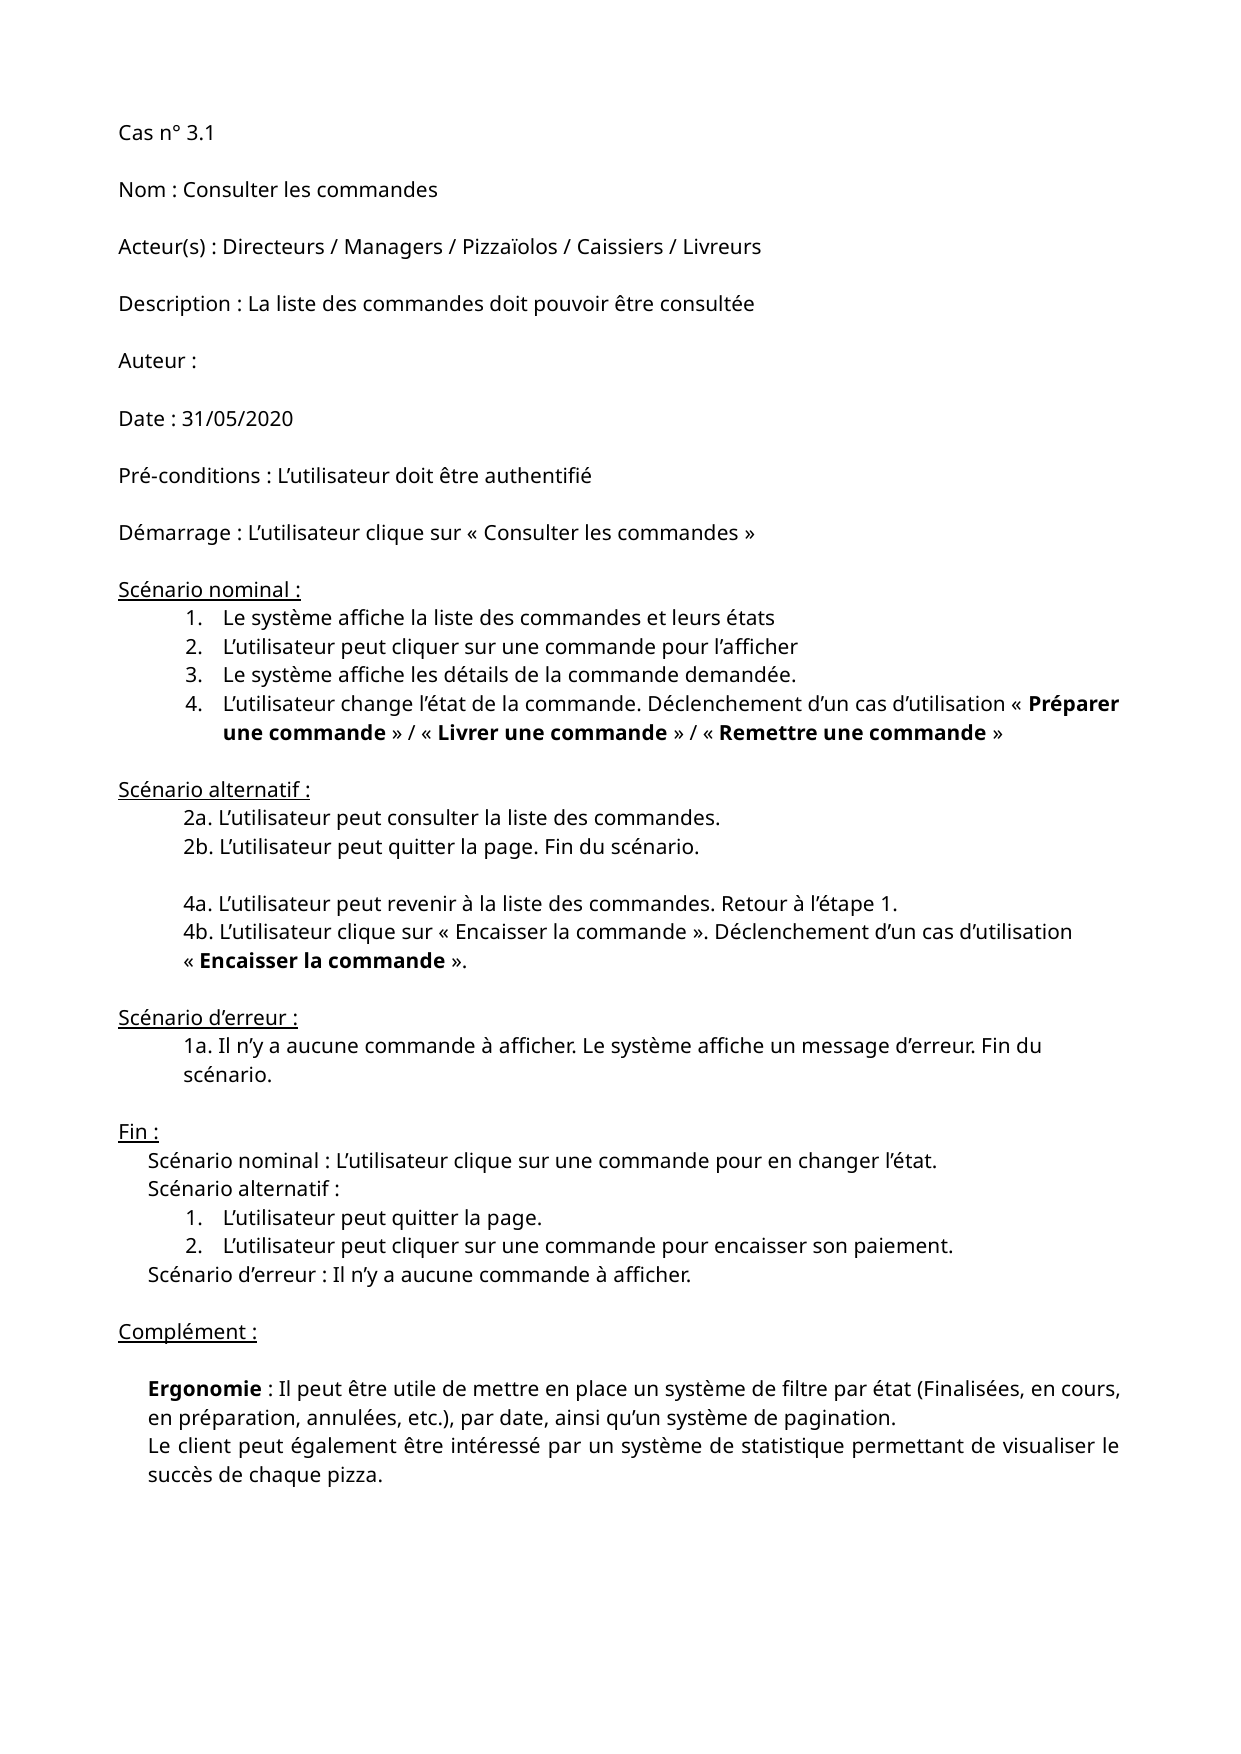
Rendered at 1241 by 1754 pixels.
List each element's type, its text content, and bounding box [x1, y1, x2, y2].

text Date : 31/05/2020 [118, 403, 1122, 432]
text Le client peut également être intéressé par un système de statistique permettant de visualiser le succès de chaque pizza. [148, 1431, 1122, 1488]
list Le système affiche les détails de la commande demandée. [185, 660, 1122, 689]
list L’utilisateur peut cliquer sur une commande pour encaisser son paiement. [185, 1231, 1122, 1260]
text 4b. L’utilisateur clique sur « Encaisser la commande ». Déclenchement d’un cas d’utilisation « Encaisser la commande ». [183, 917, 1122, 974]
text Complément : [118, 1317, 1122, 1345]
text 2b. L’utilisateur peut quitter la page. Fin du scénario. [183, 832, 1122, 860]
text 4a. L’utilisateur peut revenir à la liste des commandes. Retour à l’étape 1. [183, 889, 1122, 917]
list L’utilisateur change l’état de la commande. Déclenchement d’un cas d’utilisation « Préparer une commande » / « Livrer une commande » / « Remettre une commande » [185, 689, 1122, 746]
text Fin : [118, 1117, 1122, 1146]
text Scénario alternatif : [148, 1174, 1122, 1203]
text Nom : Consulter les commandes [118, 175, 1122, 204]
text Scénario d’erreur : Il n’y a aucune commande à afficher. [148, 1260, 1122, 1288]
list L’utilisateur peut cliquer sur une commande pour l’afficher [185, 632, 1122, 660]
text Scénario alternatif : [118, 774, 1122, 803]
text Pré-conditions : L’utilisateur doit être authentifié [118, 461, 1122, 489]
text 1a. Il n’y a aucune commande à afficher. Le système affiche un message d’erreur. Fin du scénario. [183, 1031, 1122, 1088]
text 2a. L’utilisateur peut consulter la liste des commandes. [183, 803, 1122, 832]
list Le système affiche la liste des commandes et leurs états [185, 603, 1122, 632]
text Cas n° 3.1 [118, 118, 1122, 147]
text Scénario nominal : L’utilisateur clique sur une commande pour en changer l’état. [148, 1146, 1122, 1174]
text Auteur : [118, 346, 1122, 375]
text Démarrage : L’utilisateur clique sur « Consulter les commandes » [118, 518, 1122, 546]
text Scénario nominal : [118, 575, 1122, 603]
text Acteur(s) : Directeurs / Managers / Pizzaïolos / Caissiers / Livreurs [118, 232, 1122, 261]
text Ergonomie : Il peut être utile de mettre en place un système de filtre par état (Finalisées, en cours, en préparation, annulées, etc.), par date, ainsi qu’un système de pagination. [148, 1374, 1122, 1431]
text Scénario d’erreur : [118, 1003, 1122, 1031]
list L’utilisateur peut quitter la page. [185, 1203, 1122, 1231]
text Description : La liste des commandes doit pouvoir être consultée [118, 289, 1122, 318]
